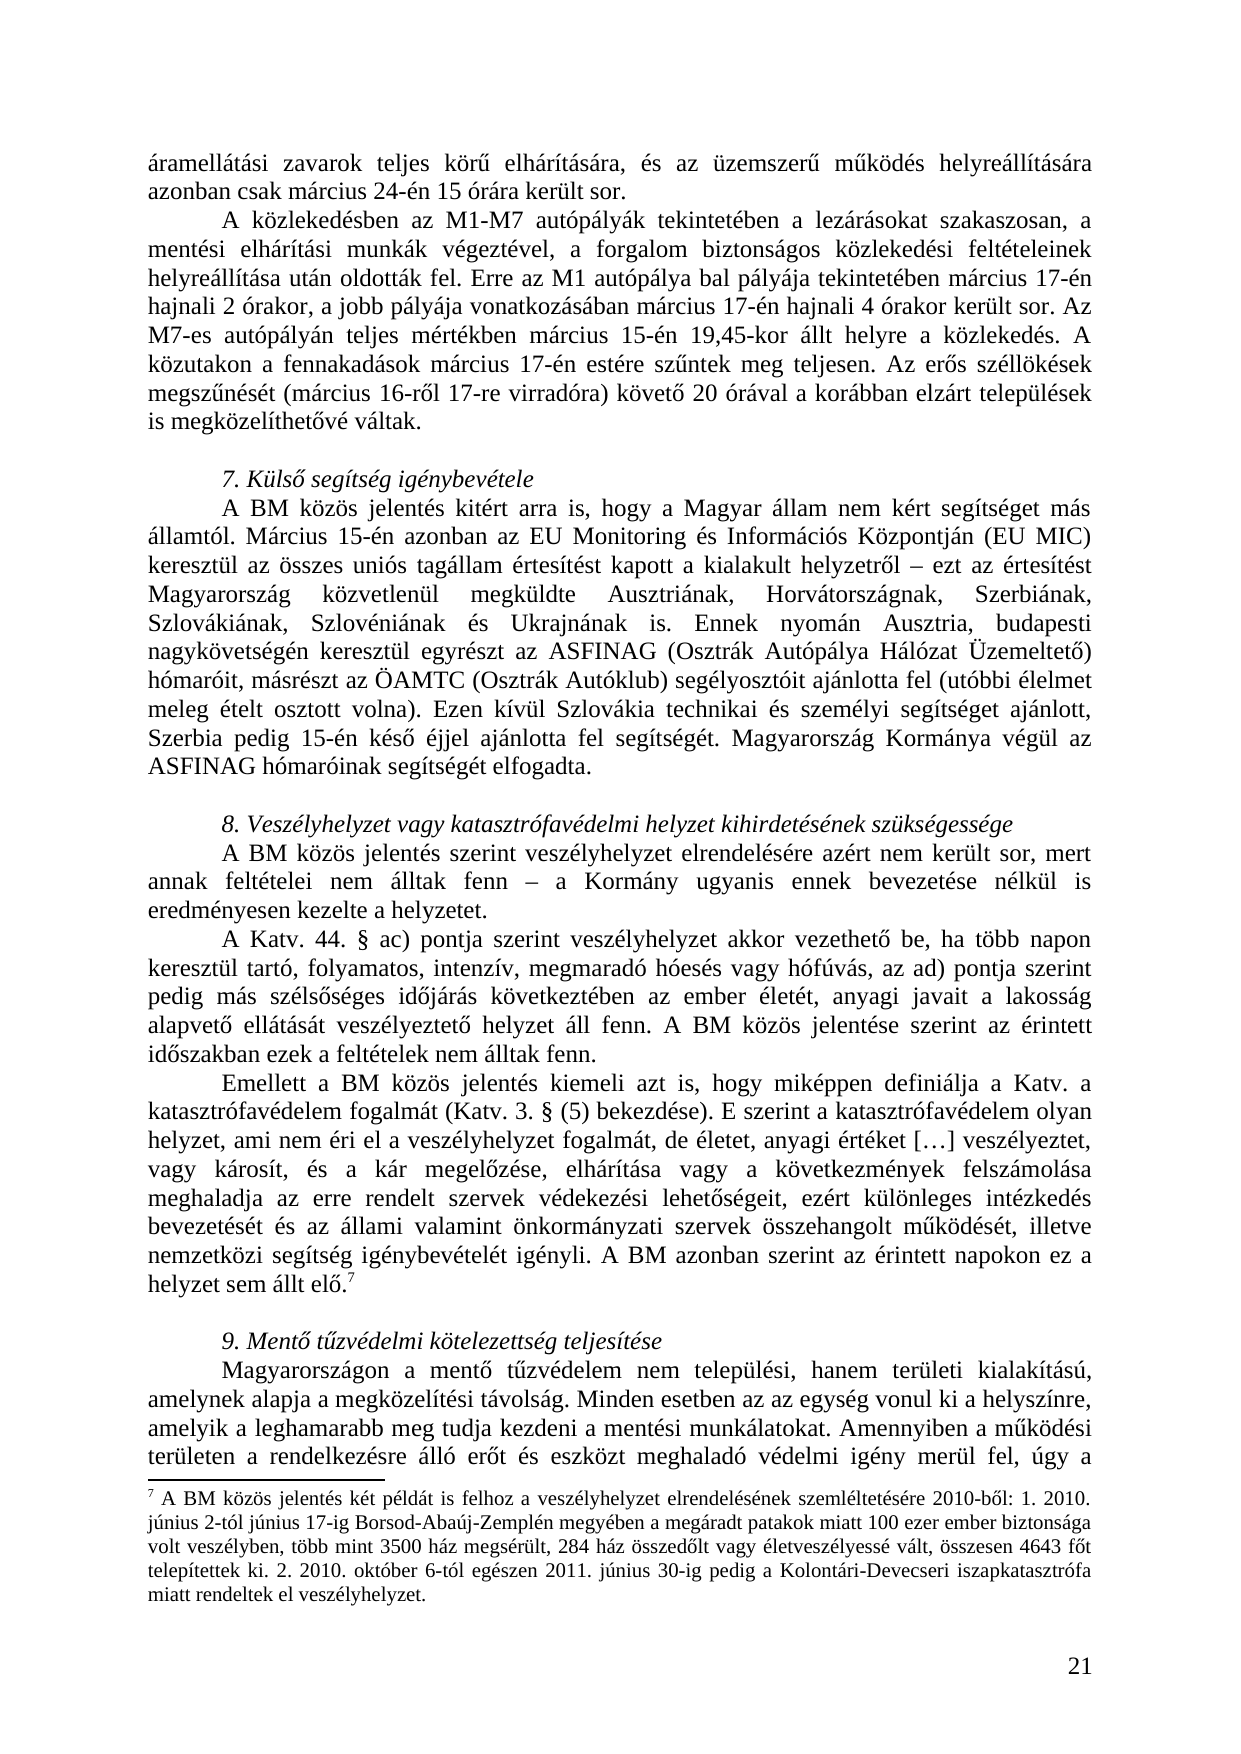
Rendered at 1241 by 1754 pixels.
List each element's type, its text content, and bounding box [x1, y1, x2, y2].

text Emellett a BM közös jelentés kiemeli azt is, hogy miképpen definiálja a Katv. a katasztrófavédelem fogalmát (Katv. 3. § (5) bekezdése). E szerint a katasztrófavédelem olyan helyzet, ami nem éri el a veszélyhelyzet fogalmát, de életet, anyagi értéket […] veszélyeztet, vagy károsít, és a kár megelőzése, elhárítása vagy a következmények felszámolása meghaladja az erre rendelt szervek védekezési lehetőségeit, ezért különleges intézkedés bevezetését és az állami valamint önkormányzati szervek összehangolt működését, illetve nemzetközi segítség igénybevételét igényli. A BM azonban szerint az érintett napokon ez a helyzet sem állt elő. [148, 1068, 1093, 1298]
text 8. Veszélyhelyzet vagy katasztrófavédelmi helyzet kihirdetésének szükségessége [148, 809, 1093, 838]
text A kialakult helyzet a BM közös jelentés tanúsága szerint, az utakon és az elzárt települések felszabadítása tekintetében országosan március 17-ére rendeződött. Az áramellátási zavarok teljes körű elhárítására, és az üzemszerű működés helyreállítására azonban csak március 24-én 15 órára került sor. [148, 148, 1093, 205]
text 7. Külső segítség igénybevétele [148, 464, 1093, 493]
text Magyarországon a mentő tűzvédelem nem települési, hanem területi kialakítású, amelynek alapja a megközelítési távolság. Minden esetben az az egység vonul ki a helyszínre, amelyik a leghamarabb meg tudja kezdeni a mentési munkálatokat. Amennyiben a működési területen a rendelkezésre álló erőt és eszközt meghaladó védelmi igény merül fel, úgy a [148, 1355, 1093, 1470]
text A Katv. 44. § ac) pontja szerint veszélyhelyzet akkor vezethető be, ha több napon keresztül tartó, folyamatos, intenzív, megmaradó hóesés vagy hófúvás, az ad) pontja szerint pedig más szélsőséges időjárás következtében az ember életét, anyagi javait a lakosság alapvető ellátását veszélyeztető helyzet áll fenn. A BM közös jelentése szerint az érintett időszakban ezek a feltételek nem álltak fenn. [148, 924, 1093, 1068]
text A BM közös jelentés szerint veszélyhelyzet elrendelésére azért nem került sor, mert annak feltételei nem álltak fenn – a Kormány ugyanis ennek bevezetése nélkül is eredményesen kezelte a helyzetet. [148, 838, 1093, 924]
text A BM közös jelentés kitért arra is, hogy a Magyar állam nem kért segítséget más államtól. Március 15-én azonban az EU Monitoring és Információs Központján (EU MIC) keresztül az összes uniós tagállam értesítést kapott a kialakult helyzetről – ezt az értesítést Magyarország közvetlenül megküldte Ausztriának, Horvátországnak, Szerbiának, Szlovákiának, Szlovéniának és Ukrajnának is. Ennek nyomán Ausztria, budapesti nagykövetségén keresztül egyrészt az ASFINAG (Osztrák Autópálya Hálózat Üzemeltető) hómaróit, másrészt az ÖAMTC (Osztrák Autóklub) segélyosztóit ajánlotta fel (utóbbi élelmet meleg ételt osztott volna). Ezen kívül Szlovákia technikai és személyi segítséget ajánlott, Szerbia pedig 15-én késő éjjel ajánlotta fel segítségét. Magyarország Kormánya végül az ASFINAG hómaróinak segítségét elfogadta. [148, 493, 1093, 780]
text A közlekedésben az M1-M7 autópályák tekintetében a lezárásokat szakaszosan, a mentési elhárítási munkák végeztével, a forgalom biztonságos közlekedési feltételeinek helyreállítása után oldották fel. Erre az M1 autópálya bal pályája tekintetében március 17-én hajnali 2 órakor, a jobb pályája vonatkozásában március 17-én hajnali 4 órakor került sor. Az M7-es autópályán teljes mértékben március 15-én 19,45-kor állt helyre a közlekedés. A közutakon a fennakadások március 17-én estére szűntek meg teljesen. Az erős széllökések megszűnését (március 16-ről 17-re virradóra) követő 20 órával a korábban elzárt települések is megközelíthetővé váltak. [148, 205, 1093, 435]
list A BM közös jelentés két példát is felhoz a veszélyhelyzet elrendelésének szemléltetésére 2010-ből: 1. 2010. június 2-tól június 17-ig Borsod-Abaúj-Zemplén megyében a megáradt patakok miatt 100 ezer ember biztonsága volt veszélyben, több mint 3500 ház megsérült, 284 ház összedőlt vagy életveszélyessé vált, összesen 4643 főt telepítettek ki. 2. 2010. október 6-tól egészen 2011. június 30-ig pedig a Kolontári-Devecseri iszapkatasztrófa miatt rendeltek el veszélyhelyzet. [148, 1486, 1093, 1606]
text 9. Mentő tűzvédelmi kötelezettség teljesítése [148, 1326, 1093, 1355]
